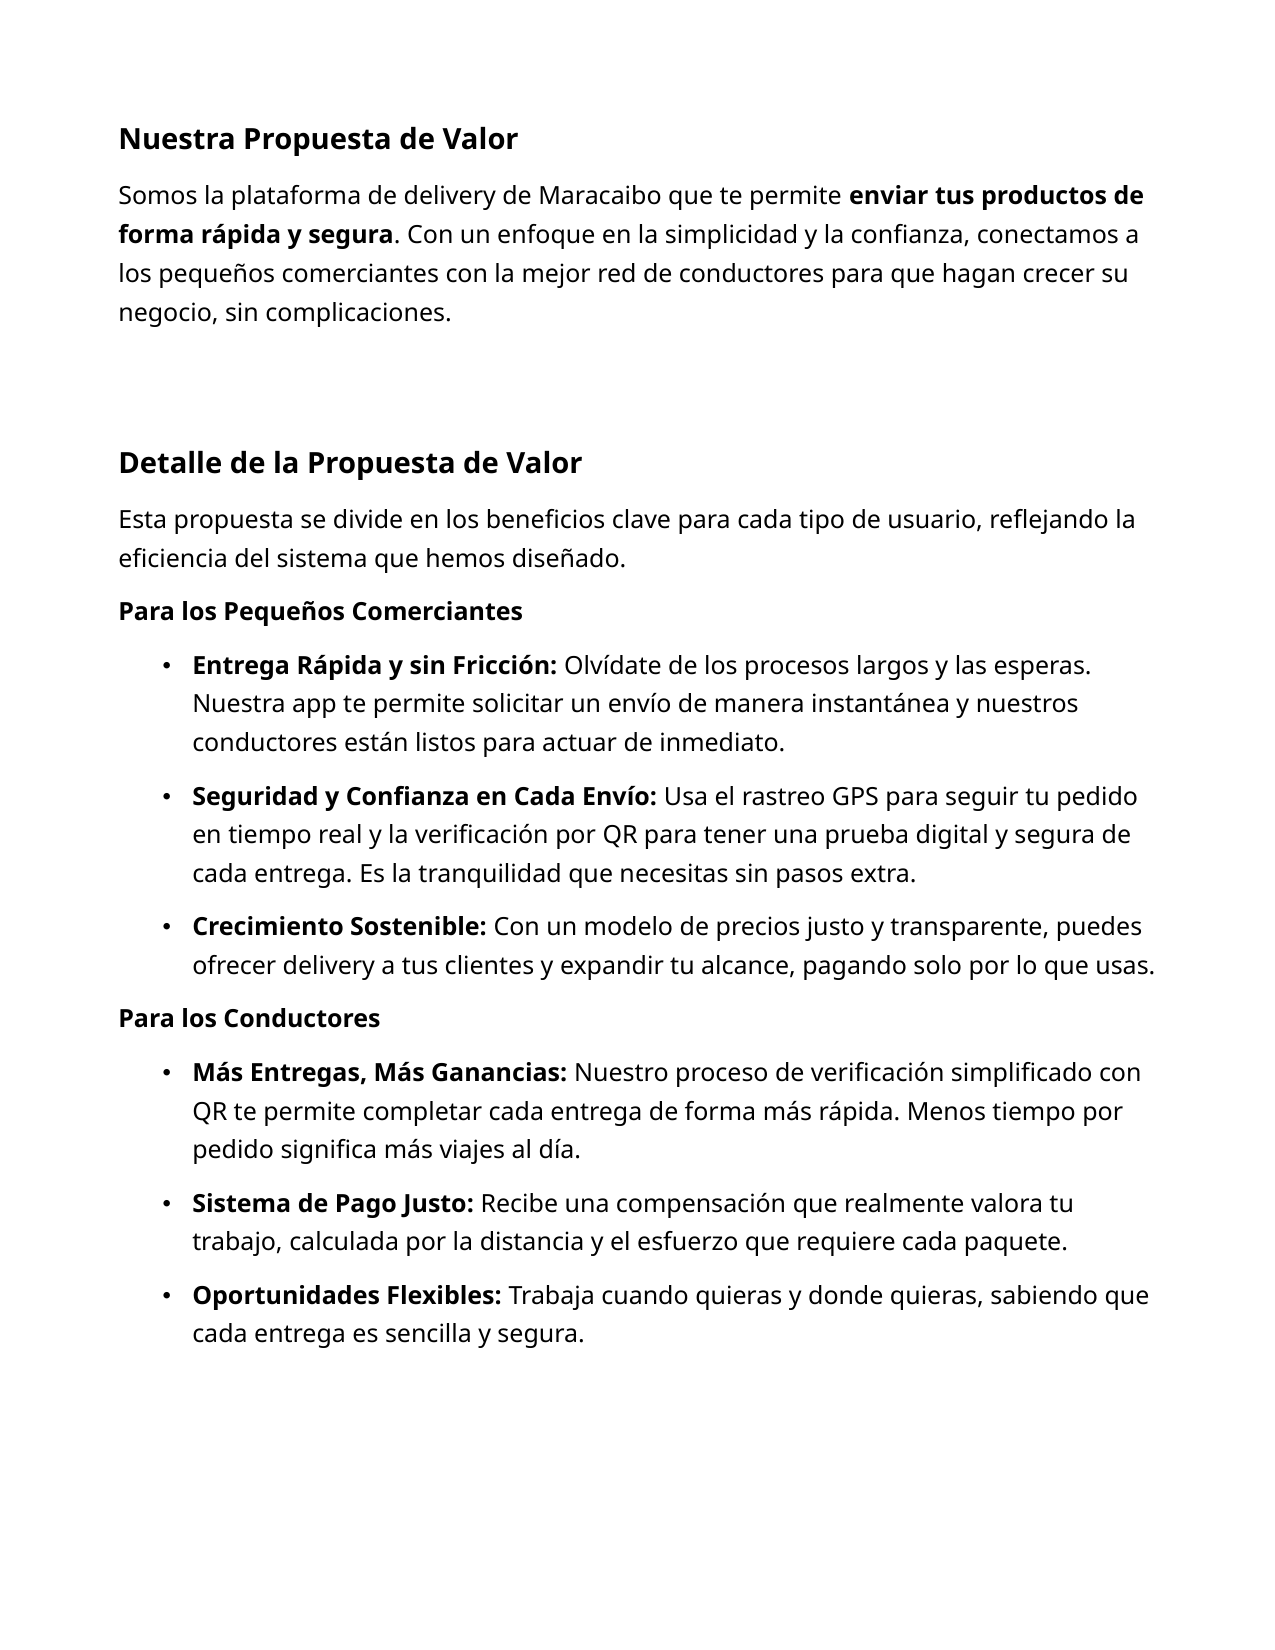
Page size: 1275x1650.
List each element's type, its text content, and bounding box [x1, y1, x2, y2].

subtitle Detalle de la Propuesta de Valor [118, 442, 1157, 482]
subtitle Para los Conductores [118, 1001, 1157, 1035]
text Somos la plataforma de delivery de Maracaibo que te permite enviar tus productos de forma rápida y segura. Con un enfoque en la simplicidad y la confianza, conectamos a los pequeños comerciantes con la mejor red de conductores para que hagan crecer su negocio, sin complicaciones. [118, 178, 1157, 328]
list Sistema de Pago Justo: Recibe una compensación que realmente valora tu trabajo, calculada por la distancia y el esfuerzo que requiere cada paquete. [162, 1185, 1157, 1258]
list Seguridad y Confianza en Cada Envío: Usa el rastreo GPS para seguir tu pedido en tiempo real y la verificación por QR para tener una prueba digital y segura de cada entrega. Es la tranquilidad que necesitas sin pasos extra. [162, 778, 1157, 890]
list Entrega Rápida y sin Fricción: Olvídate de los procesos largos y las esperas. Nuestra app te permite solicitar un envío de manera instantánea y nuestros conductores están listos para actuar de inmediato. [162, 647, 1157, 759]
text Esta propuesta se divide en los beneficios clave para cada tipo de usuario, reflejando la eficiencia del sistema que hemos diseñado. [118, 502, 1157, 575]
list Oportunidades Flexibles: Trabaja cuando quieras y donde quieras, sabiendo que cada entrega es sencilla y segura. [162, 1277, 1157, 1350]
subtitle Para los Pequeños Comerciantes [118, 594, 1157, 628]
subtitle Nuestra Propuesta de Valor [118, 118, 1157, 158]
list Más Entregas, Más Ganancias: Nuestro proceso de verificación simplificado con QR te permite completar cada entrega de forma más rápida. Menos tiempo por pedido significa más viajes al día. [162, 1054, 1157, 1166]
list Crecimiento Sostenible: Con un modelo de precios justo y transparente, puedes ofrecer delivery a tus clientes y expandir tu alcance, pagando solo por lo que usas. [162, 909, 1157, 982]
